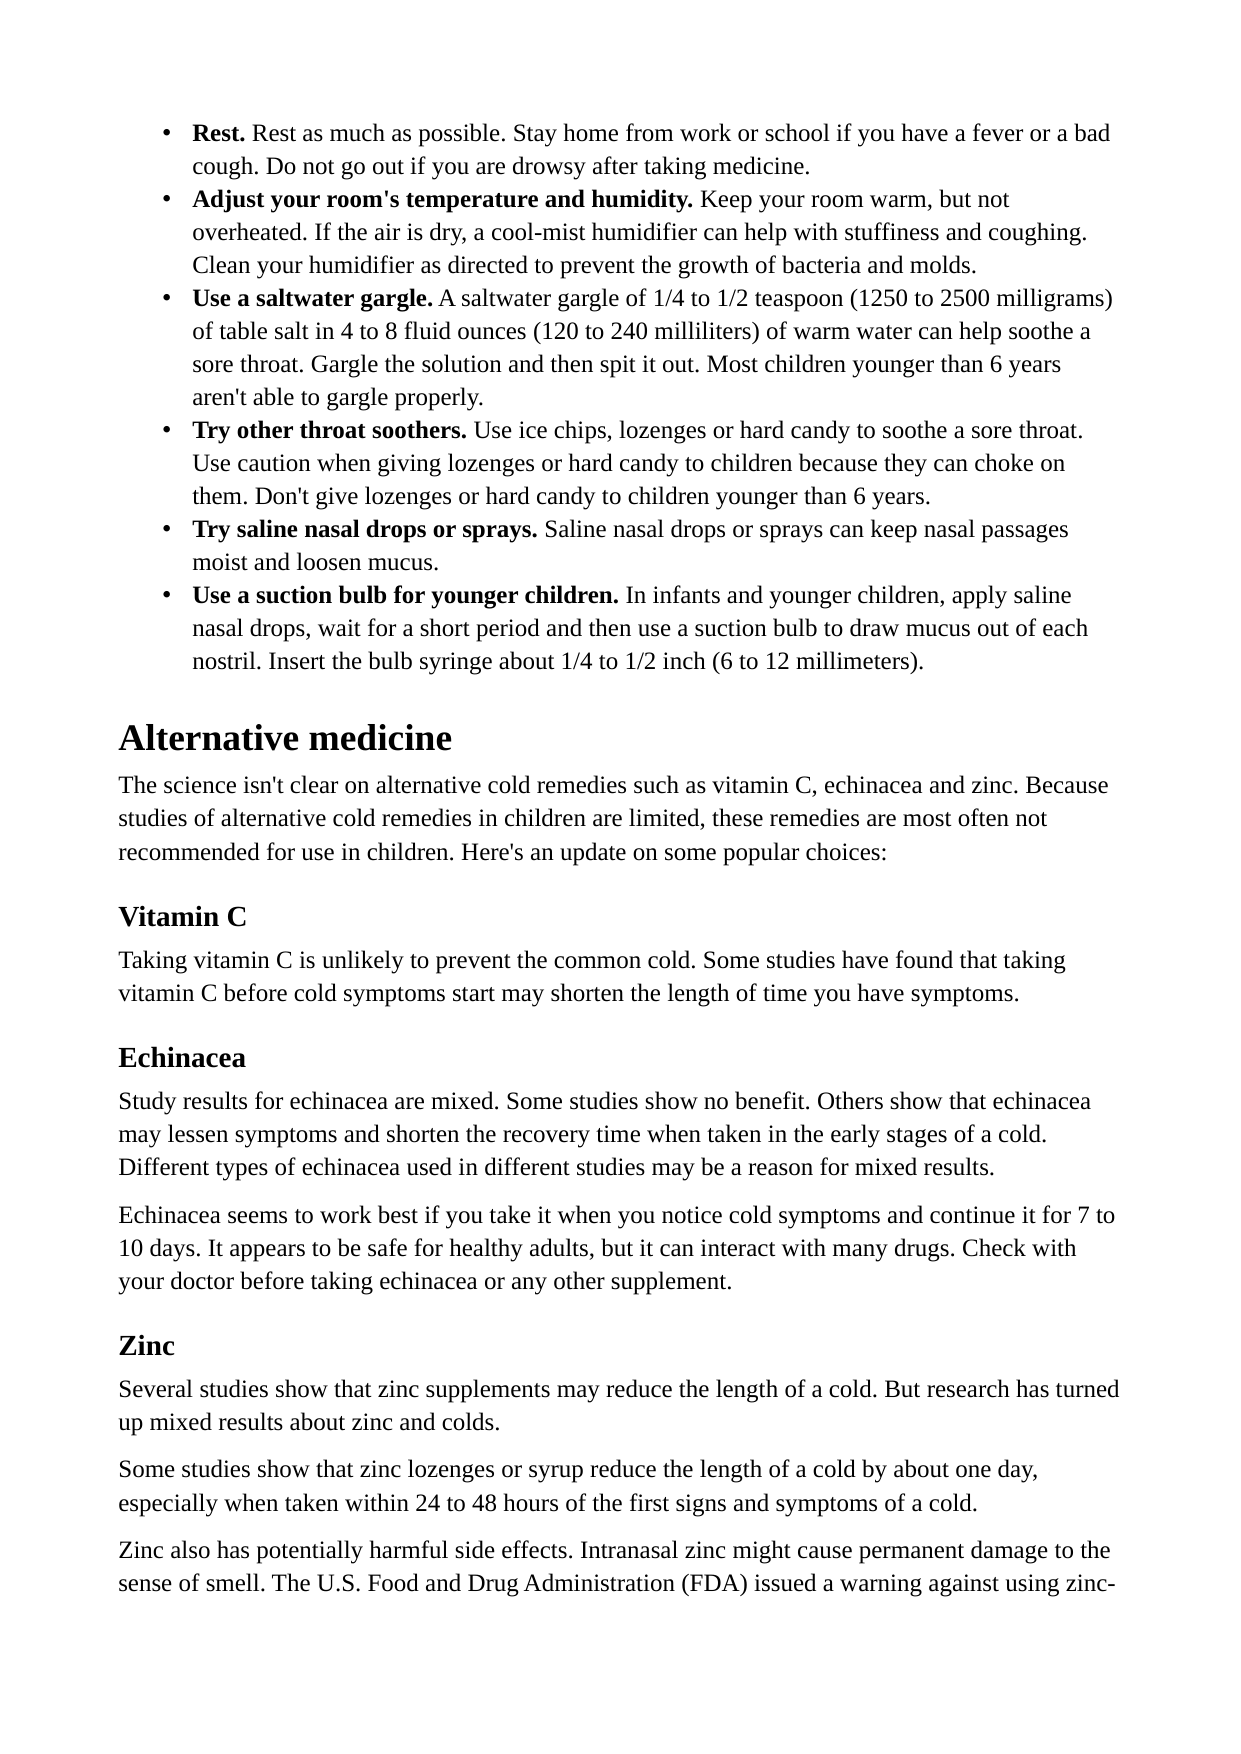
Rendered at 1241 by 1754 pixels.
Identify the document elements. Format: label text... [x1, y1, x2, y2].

list Use a suction bulb for younger children. In infants and younger children, apply saline nasal drops, wait for a short period and then use a suction bulb to draw mucus out of each nostril. Insert the bulb syringe about 1/4 to 1/2 inch (6 to 12 millimeters). [162, 580, 1122, 675]
list Try saline nasal drops or sprays. Saline nasal drops or sprays can keep nasal passages moist and loosen mucus. [162, 514, 1122, 576]
text Several studies show that zinc supplements may reduce the length of a cold. But research has turned up mixed results about zinc and colds. [118, 1374, 1122, 1436]
text Taking vitamin C is unlikely to prevent the common cold. Some studies have found that taking vitamin C before cold symptoms start may shorten the length of time you have symptoms. [118, 945, 1122, 1007]
text Some studies show that zinc lozenges or syrup reduce the length of a cold by about one day, especially when taken within 24 to 48 hours of the first signs and symptoms of a cold. [118, 1454, 1122, 1516]
list Adjust your room's temperature and humidity. Keep your room warm, but not overheated. If the air is dry, a cool-mist humidifier can help with stuffiness and coughing. Clean your humidifier as directed to prevent the growth of bacteria and molds. [162, 184, 1122, 279]
subtitle Echinacea [118, 1040, 1122, 1073]
text Echinacea seems to work best if you take it when you notice cold symptoms and continue it for 7 to 10 days. It appears to be safe for healthy adults, but it can interact with many drugs. Check with your doctor before taking echinacea or any other supplement. [118, 1200, 1122, 1294]
list Try other throat soothers. Use ice chips, lozenges or hard candy to soothe a sore throat. Use caution when giving lozenges or hard candy to children because they can choke on them. Don't give lozenges or hard candy to children younger than 6 years. [162, 415, 1122, 510]
list Rest. Rest as much as possible. Stay home from work or school if you have a fever or a bad cough. Do not go out if you are drowsy after taking medicine. [162, 118, 1122, 180]
subtitle Vitamin C [118, 899, 1122, 932]
list Use a saltwater gargle. A saltwater gargle of 1/4 to 1/2 teaspoon (1250 to 2500 milligrams) of table salt in 4 to 8 fluid ounces (120 to 240 milliliters) of warm water can help soothe a sore throat. Gargle the solution and then spit it out. Most children younger than 6 years aren't able to gargle properly. [162, 283, 1122, 411]
subtitle Zinc [118, 1328, 1122, 1361]
text Study results for echinacea are mixed. Some studies show no benefit. Others show that echinacea may lessen symptoms and shorten the recovery time when taken in the early stages of a cold. Different types of echinacea used in different studies may be a reason for mixed results. [118, 1086, 1122, 1181]
subtitle Alternative medicine [118, 715, 1122, 758]
text The science isn't clear on alternative cold remedies such as vitamin C, echinacea and zinc. Because studies of alternative cold remedies in children are limited, these remedies are most often not recommended for use in children. Here's an update on some popular choices: [118, 771, 1122, 865]
text Zinc also has potentially harmful side effects. Intranasal zinc might cause permanent damage to the sense of smell. The U.S. Food and Drug Administration (FDA) issued a warning against using zinc- [118, 1535, 1122, 1597]
